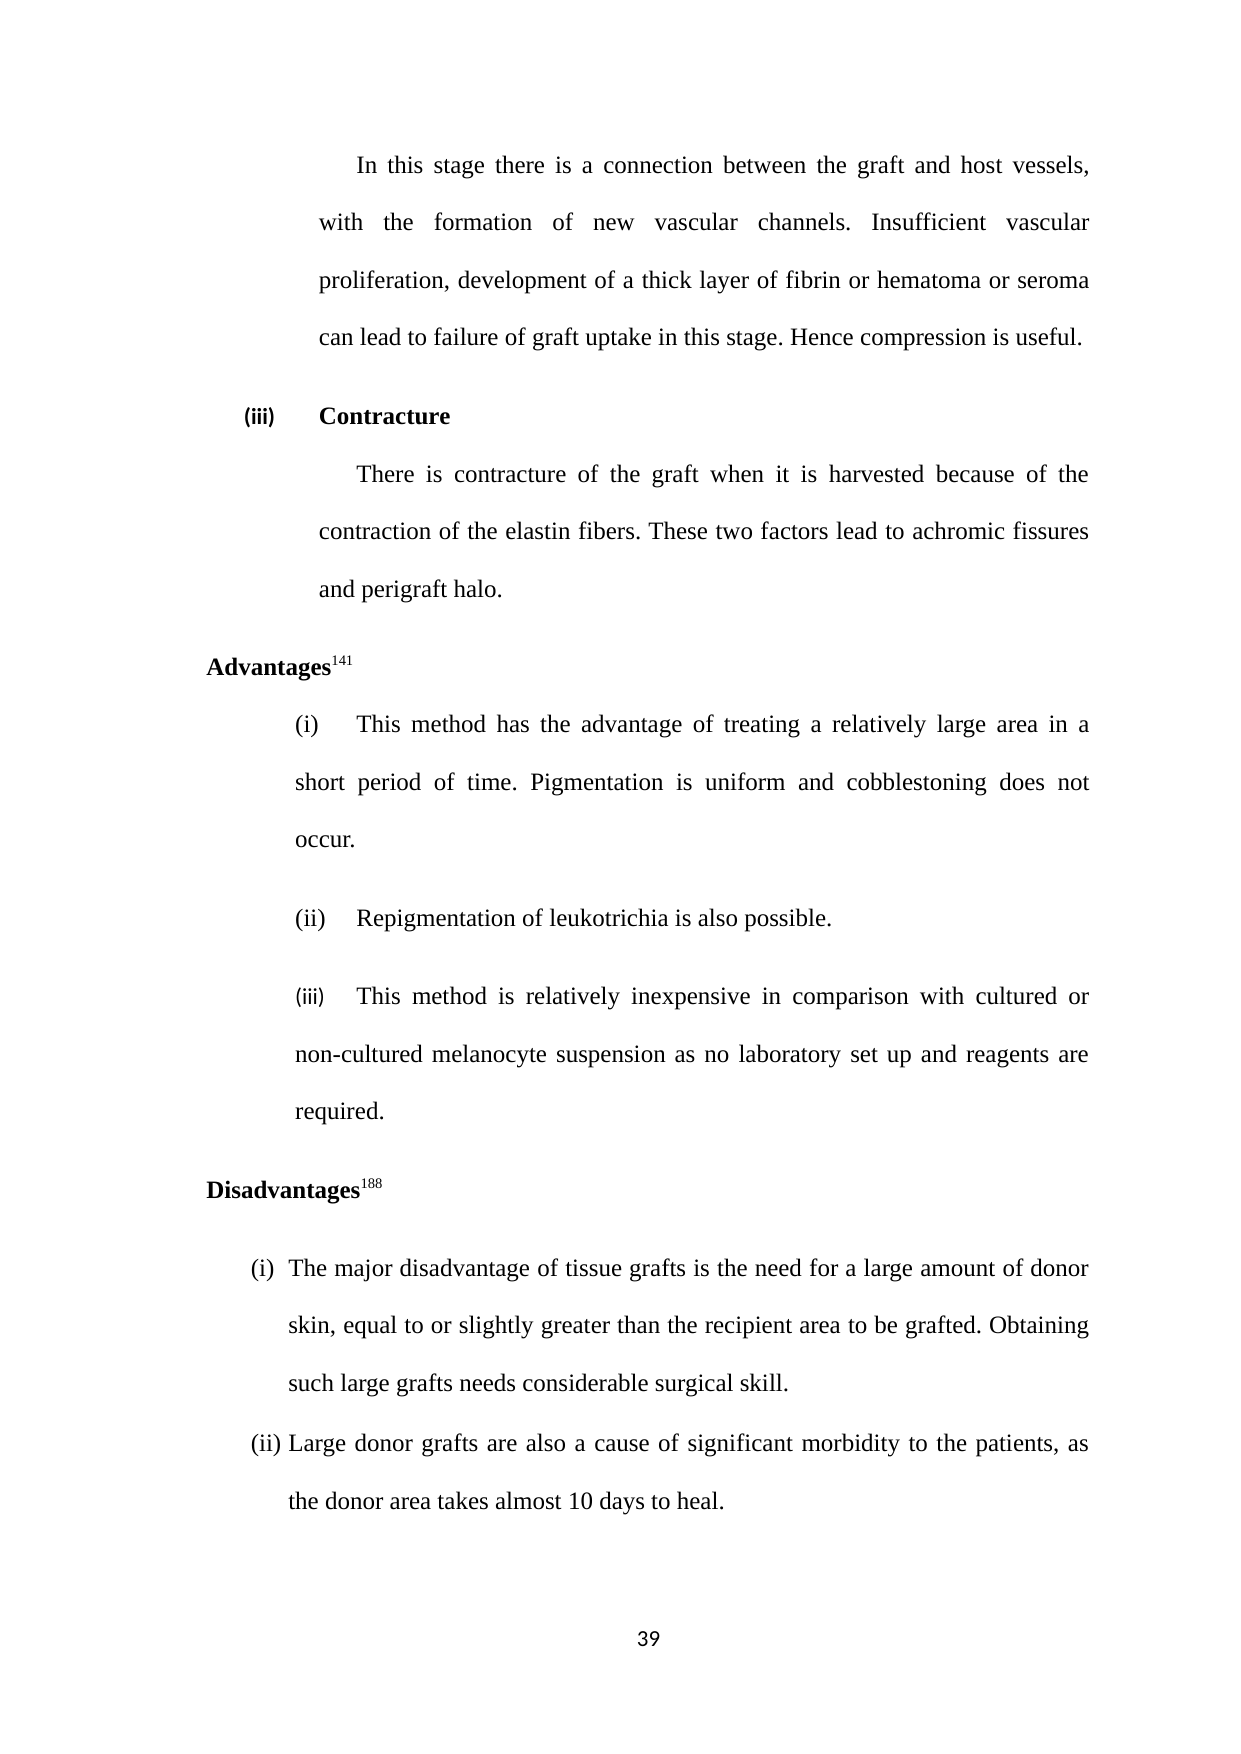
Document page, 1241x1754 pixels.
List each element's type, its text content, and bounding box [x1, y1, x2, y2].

list In this stage there is a connection between the graft and host vessels, with the formation of new vascular channels. Insufficient vascular proliferation, development of a thick layer of fibrin or hematoma or seroma can lead to failure of graft uptake in this stage. Hence compression is useful. [319, 150, 1090, 351]
text Advantages141 [206, 652, 1090, 681]
list This method is relatively inexpensive in comparison with cultured or non-cultured melanocyte suspension as no laboratory set up and reagents are required. [295, 981, 1090, 1125]
list Contracture There is contracture of the graft when it is harvested because of the contraction of the elastin fibers. These two factors lead to achromic fissures and perigraft halo. [244, 401, 1090, 602]
list Disadvantages188 [206, 1175, 1090, 1203]
list The major disadvantage of tissue grafts is the need for a large amount of donor skin, equal to or slightly greater than the recipient area to be grafted. Obtaining such large grafts needs considerable surgical skill. [251, 1253, 1090, 1397]
list Repigmentation of leukotrichia is also possible. [295, 903, 1090, 932]
list Large donor grafts are also a cause of significant morbidity to the patients, as the donor area takes almost 10 days to heal. [251, 1428, 1090, 1515]
list This method has the advantage of treating a relatively large area in a short period of time. Pigmentation is uniform and cobblestoning does not occur. [295, 709, 1090, 853]
